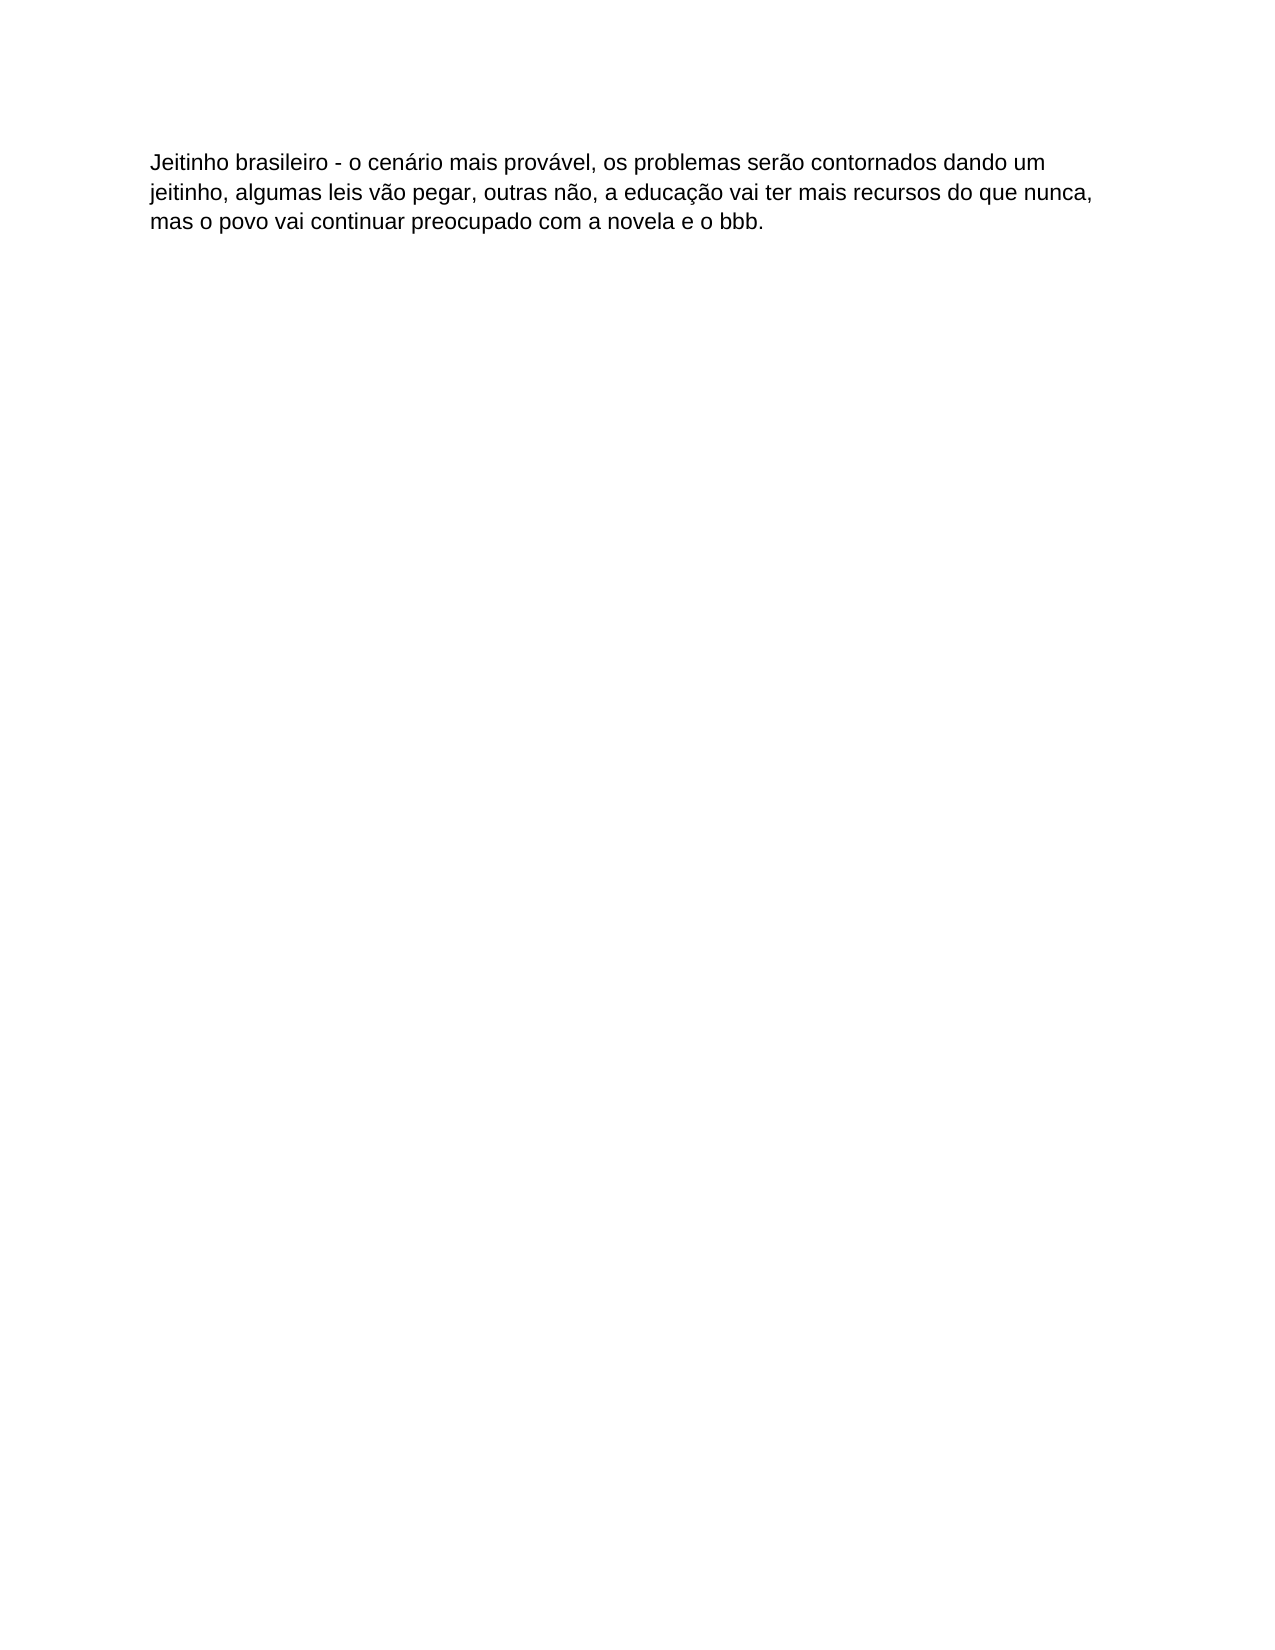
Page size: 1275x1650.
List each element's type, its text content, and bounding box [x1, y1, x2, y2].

text Jeitinho brasileiro - o cenário mais provável, os problemas serão contornados dando um jeitinho, algumas leis vão pegar, outras não, a educação vai ter mais recursos do que nunca, mas o povo vai continuar preocupado com a novela e o bbb. [150, 150, 1125, 234]
